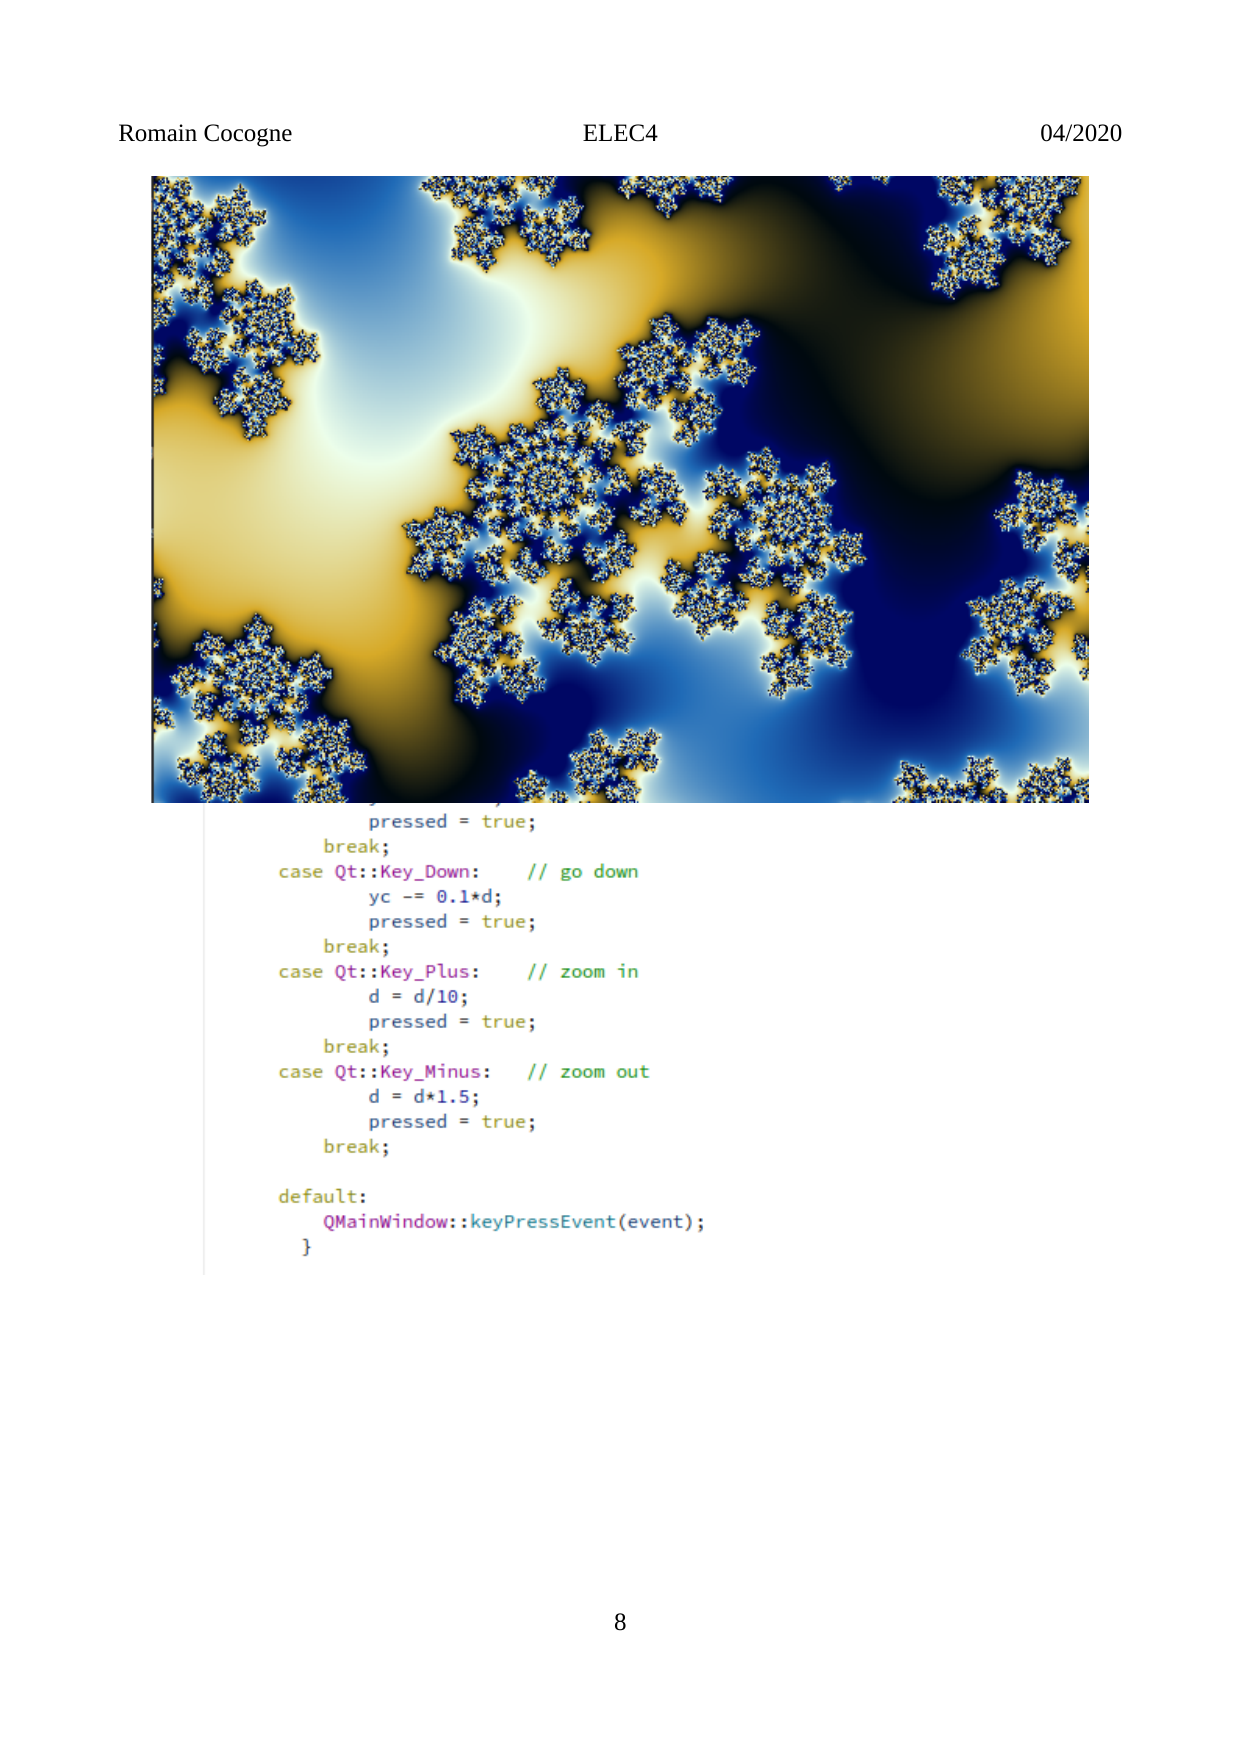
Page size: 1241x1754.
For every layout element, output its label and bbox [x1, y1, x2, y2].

picture [151, 176, 1089, 1275]
